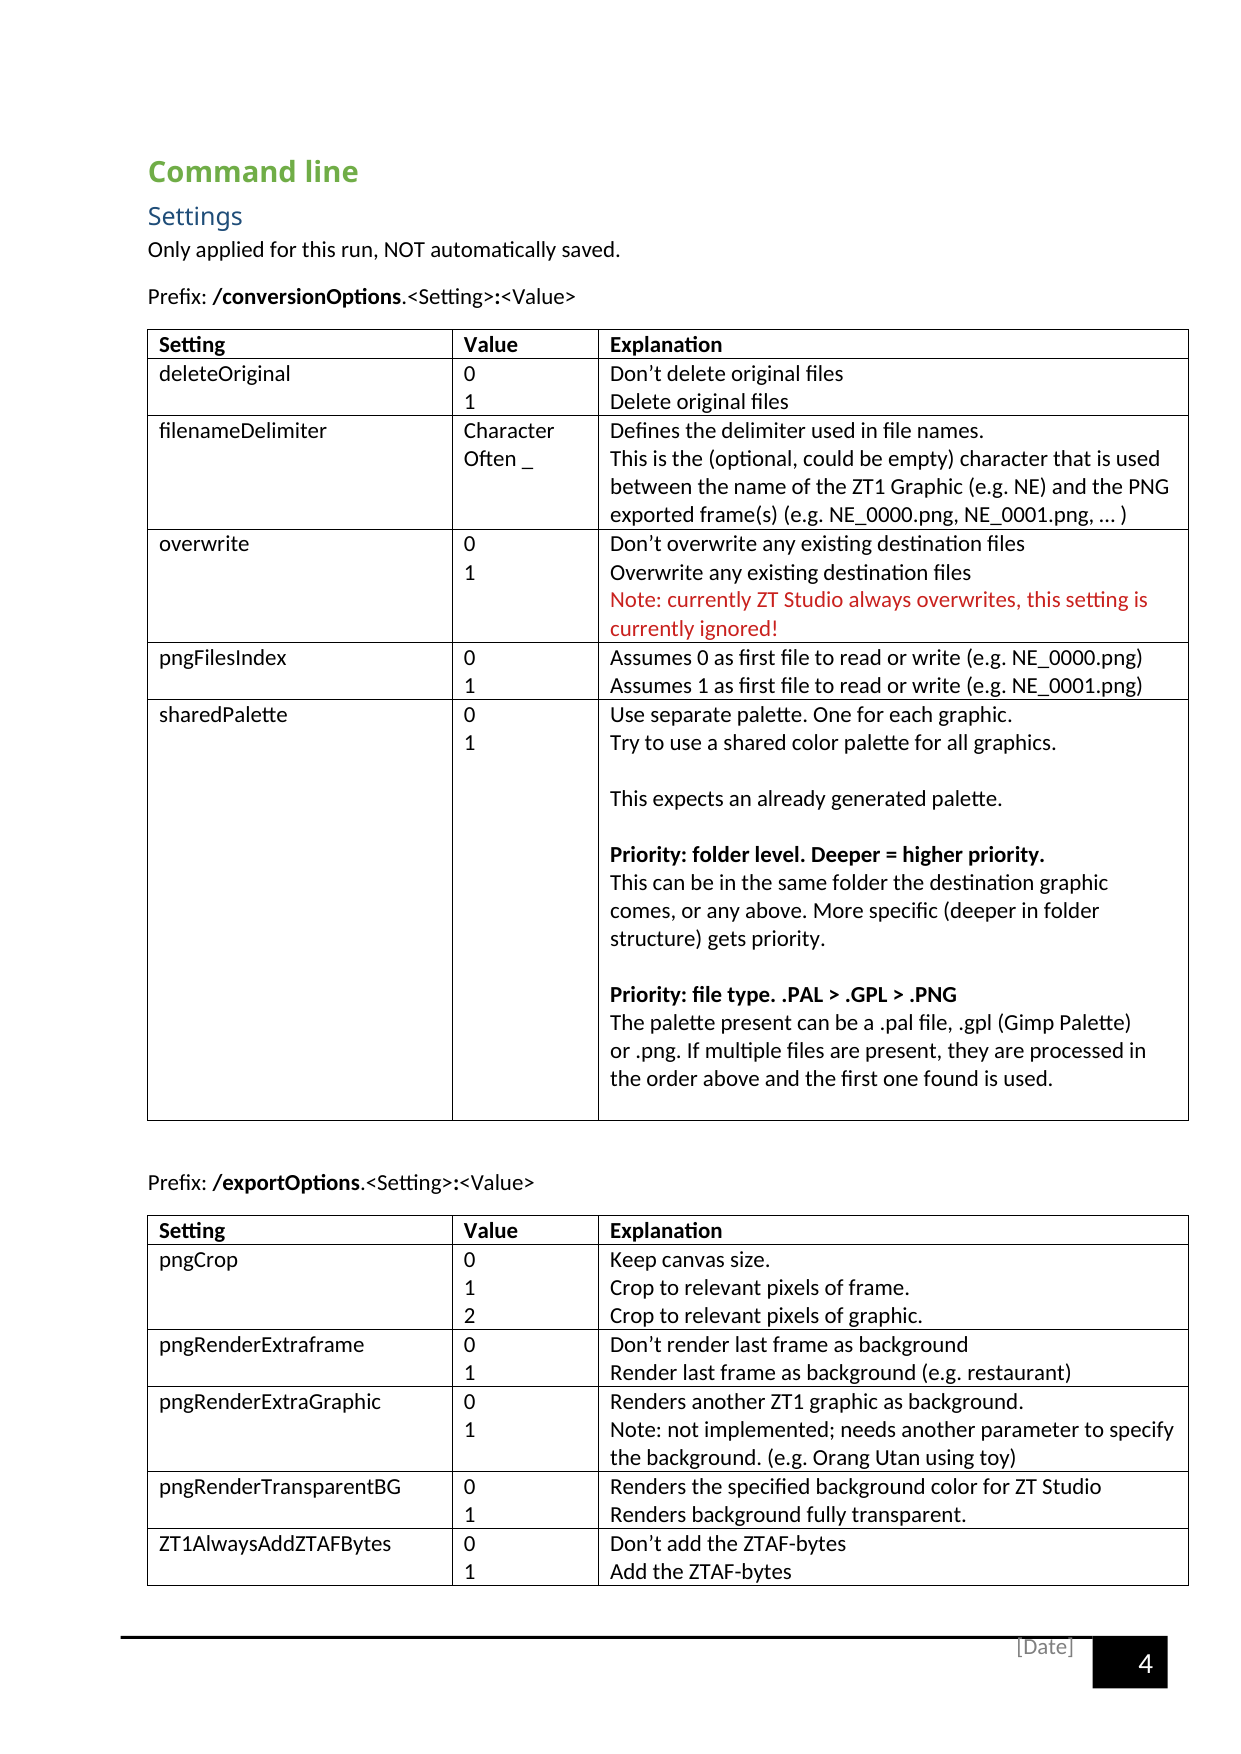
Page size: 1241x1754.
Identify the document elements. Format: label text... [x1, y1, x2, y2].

table_header Explanation [599, 330, 1188, 358]
table_cell deleteOriginal [148, 359, 452, 415]
table_cell Don’t overwrite any existing destination files Overwrite any existing destination files Note: currently ZT Studio always overwrites, this setting is currently ignored! [599, 530, 1188, 642]
table_cell 0 1 [453, 359, 598, 415]
text Prefix: /conversionOptions.<Setting>:<Value> [148, 282, 1093, 310]
table_cell Use separate palette. One for each graphic. Try to use a shared color palette for all graphics. This expects an already generated palette. Priority: folder level. Deeper = higher priority. This can be in the same folder the destination graphic comes, or any above. More specific (deeper in folder structure) gets priority. Priority: file type. .PAL > .GPL > .PNG The palette present can be a .pal file, .gpl (Gimp Palette) or .png. If multiple files are present, they are processed in the order above and the first one found is used. [599, 700, 1188, 1120]
table_cell pngRenderExtraGraphic [148, 1387, 452, 1471]
table_header Setting [148, 1216, 452, 1244]
table_cell Don’t delete original files Delete original files [599, 359, 1188, 415]
table_cell 0 1 [453, 1330, 598, 1386]
table_cell pngRenderExtraframe [148, 1330, 452, 1386]
table_cell 0 1 [453, 700, 598, 1120]
table_cell 0 1 [453, 643, 598, 699]
table_cell filenameDelimiter [148, 416, 452, 528]
table_cell 0 1 [453, 1529, 598, 1585]
text Prefix: /exportOptions.<Setting>:<Value> [148, 1168, 1093, 1196]
table_cell ZT1AlwaysAddZTAFBytes [148, 1529, 452, 1585]
table_cell 0 1 [453, 1472, 598, 1528]
table_header Value [453, 330, 598, 358]
table_cell pngCrop [148, 1245, 452, 1329]
table_cell Don’t add the ZTAF-bytes Add the ZTAF-bytes [599, 1529, 1188, 1585]
table_cell pngFilesIndex [148, 643, 452, 699]
table_cell sharedPalette [148, 700, 452, 1120]
table_header Explanation [599, 1216, 1188, 1244]
table_cell Assumes 0 as first file to read or write (e.g. NE_0000.png) Assumes 1 as first file to read or write (e.g. NE_0001.png) [599, 643, 1188, 699]
table_cell 0 1 [453, 1387, 598, 1471]
table_cell pngRenderTransparentBG [148, 1472, 452, 1528]
table_cell overwrite [148, 530, 452, 642]
table_cell 0 1 2 [453, 1245, 598, 1329]
subtitle Settings [148, 199, 1093, 233]
text Only applied for this run, NOT automatically saved. [148, 236, 1093, 263]
table_cell Renders the specified background color for ZT Studio Renders background fully transparent. [599, 1472, 1188, 1528]
table_header Value [453, 1216, 598, 1244]
subtitle Command line [148, 152, 1093, 191]
table_cell 0 1 [453, 530, 598, 642]
table_cell Don’t render last frame as background Render last frame as background (e.g. restaurant) [599, 1330, 1188, 1386]
table_header Setting [148, 330, 452, 358]
table_cell Defines the delimiter used in file names. This is the (optional, could be empty) character that is used between the name of the ZT1 Graphic (e.g. NE) and the PNG exported frame(s) (e.g. NE_0000.png, NE_0001.png, … ) [599, 416, 1188, 528]
table_cell Keep canvas size. Crop to relevant pixels of frame. Crop to relevant pixels of graphic. [599, 1245, 1188, 1329]
table_cell Character Often _ [453, 416, 598, 528]
table_cell Renders another ZT1 graphic as background. Note: not implemented; needs another parameter to specify the background. (e.g. Orang Utan using toy) [599, 1387, 1188, 1471]
